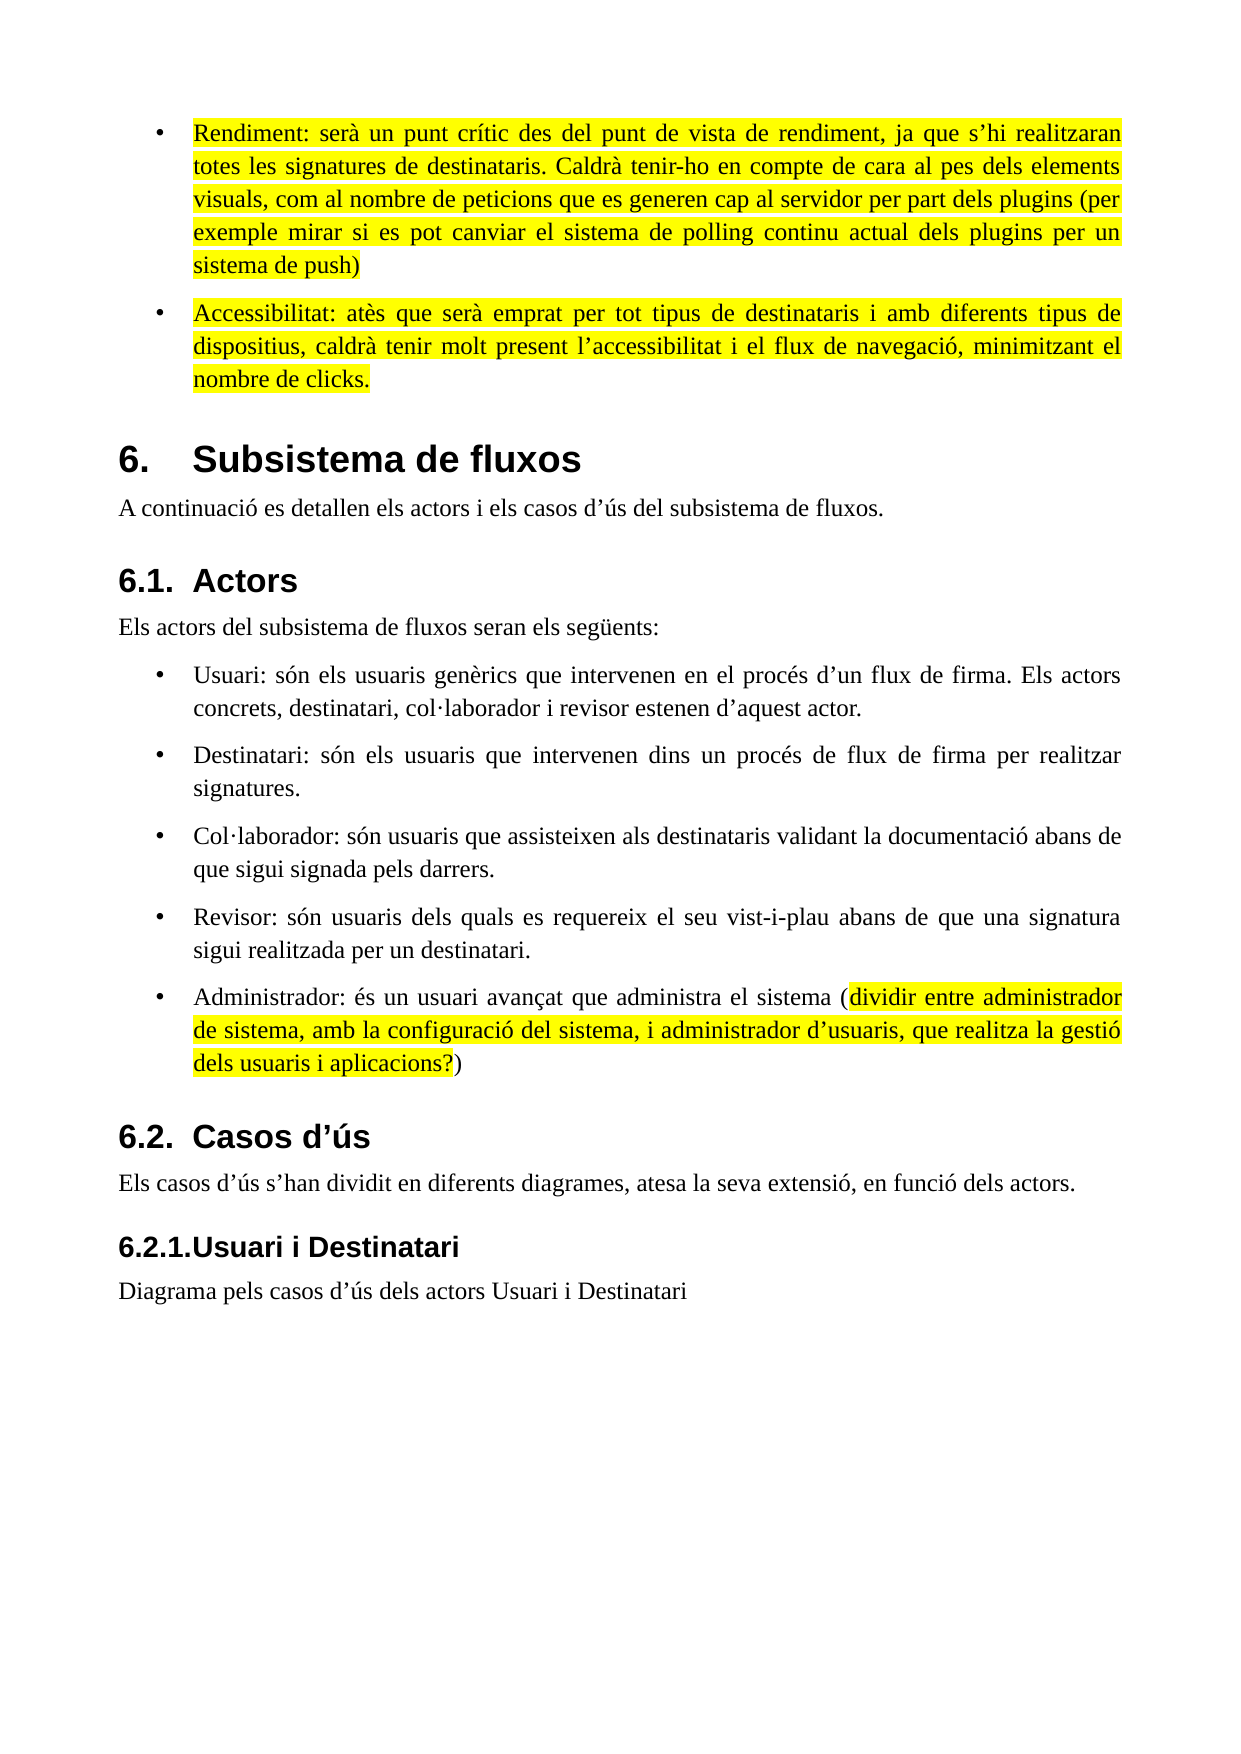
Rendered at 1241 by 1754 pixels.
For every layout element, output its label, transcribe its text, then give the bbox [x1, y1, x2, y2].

text Els casos d’ús s’han dividit en diferents diagrames, atesa la seva extensió, en funció dels actors. [118, 1168, 1122, 1197]
list Revisor: són usuaris dels quals es requereix el seu vist-i-plau abans de que una signatura sigui realitzada per un destinatari. [156, 902, 1122, 963]
list Col·laborador: són usuaris que assisteixen als destinataris validant la documentació abans de que sigui signada pels darrers. [156, 821, 1122, 883]
text A continuació es detallen els actors i els casos d’ús del subsistema de fluxos. [118, 493, 1122, 521]
subtitle Subsistema de fluxos [118, 436, 1122, 480]
list Accessibilitat: atès que serà emprat per tot tipus de destinataris i amb diferents tipus de dispositius, caldrà tenir molt present l’accessibilitat i el flux de navegació, minimitzant el nombre de clicks. [156, 298, 1122, 393]
subtitle Actors [118, 561, 1122, 600]
list Rendiment: serà un punt crític des del punt de vista de rendiment, ja que s’hi realitzaran totes les signatures de destinataris. Caldrà tenir-ho en compte de cara al pes dels elements visuals, com al nombre de peticions que es generen cap al servidor per part dels plugins (per exemple mirar si es pot canviar el sistema de polling continu actual dels plugins per un sistema de push) [156, 118, 1122, 279]
text Diagrama pels casos d’ús dels actors Usuari i Destinatari [118, 1276, 1122, 1305]
list Administrador: és un usuari avançat que administra el sistema (dividir entre administrador de sistema, amb la configuració del sistema, i administrador d’usuaris, que realitza la gestió dels usuaris i aplicacions?) [156, 982, 1122, 1077]
list Destinatari: són els usuaris que intervenen dins un procés de flux de firma per realitzar signatures. [156, 740, 1122, 802]
subtitle Casos d’ús [118, 1117, 1122, 1155]
text Els actors del subsistema de fluxos seran els següents: [118, 612, 1122, 641]
list Usuari: són els usuaris genèrics que intervenen en el procés d’un flux de firma. Els actors concrets, destinatari, col·laborador i revisor estenen d’aquest actor. [156, 660, 1122, 722]
subtitle Usuari i Destinatari [118, 1230, 1122, 1264]
